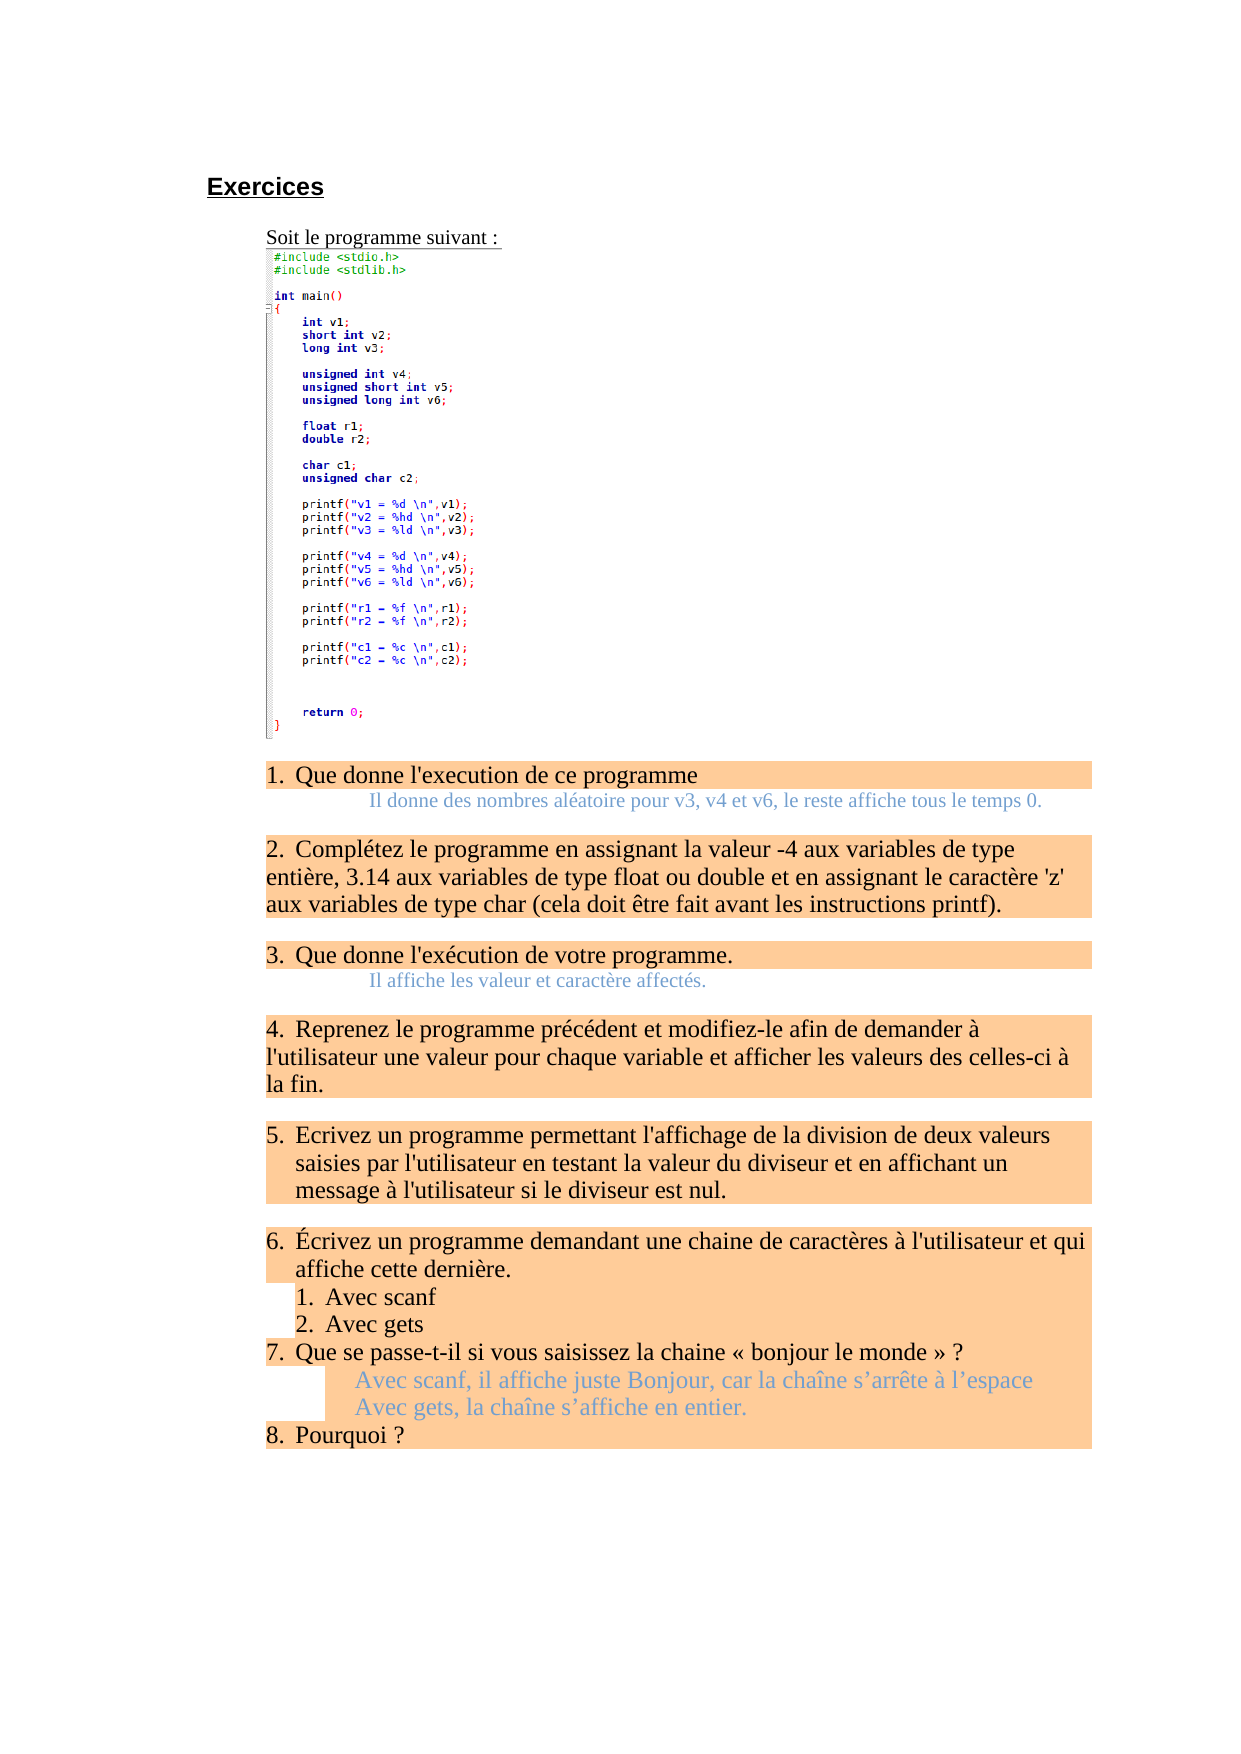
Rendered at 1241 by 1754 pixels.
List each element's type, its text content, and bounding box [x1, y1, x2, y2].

list Ecrivez un programme permettant l'affichage de la division de deux valeurs saisies par l'utilisateur en testant la valeur du diviseur et en affichant un message à l'utilisateur si le diviseur est nul. [266, 1121, 1092, 1204]
list Que donne l'execution de ce programme [266, 761, 1092, 789]
list Avec gets [295, 1310, 1092, 1338]
text Il affiche les valeur et caractère affectés. [148, 969, 1092, 992]
picture [265, 248, 502, 739]
list Avec scanf, il affiche juste Bonjour, car la chaîne s’arrête à l’espace [325, 1366, 1092, 1393]
list Écrivez un programme demandant une chaine de caractères à l'utilisateur et qui affiche cette dernière. [266, 1227, 1092, 1283]
text Soit le programme suivant : [266, 226, 1092, 249]
subtitle Exercices [207, 173, 1092, 201]
list Avec gets, la chaîne s’affiche en entier. [325, 1393, 1092, 1421]
text Il donne des nombres aléatoire pour v3, v4 et v6, le reste affiche tous le temps 0. [148, 789, 1092, 812]
list Complétez le programme en assignant la valeur -4 aux variables de type entière, 3.14 aux variables de type float ou double et en assignant le caractère 'z' aux variables de type char (cela doit être fait avant les instructions printf). [266, 835, 1092, 918]
list Que se passe-t-il si vous saisissez la chaine « bonjour le monde » ? [266, 1338, 1092, 1366]
list Avec scanf [295, 1283, 1092, 1310]
list Reprenez le programme précédent et modifiez-le afin de demander à l'utilisateur une valeur pour chaque variable et afficher les valeurs des celles-ci à la fin. [266, 1015, 1092, 1098]
list Pourquoi ? [266, 1421, 1092, 1449]
list Que donne l'exécution de votre programme. [266, 941, 1092, 969]
